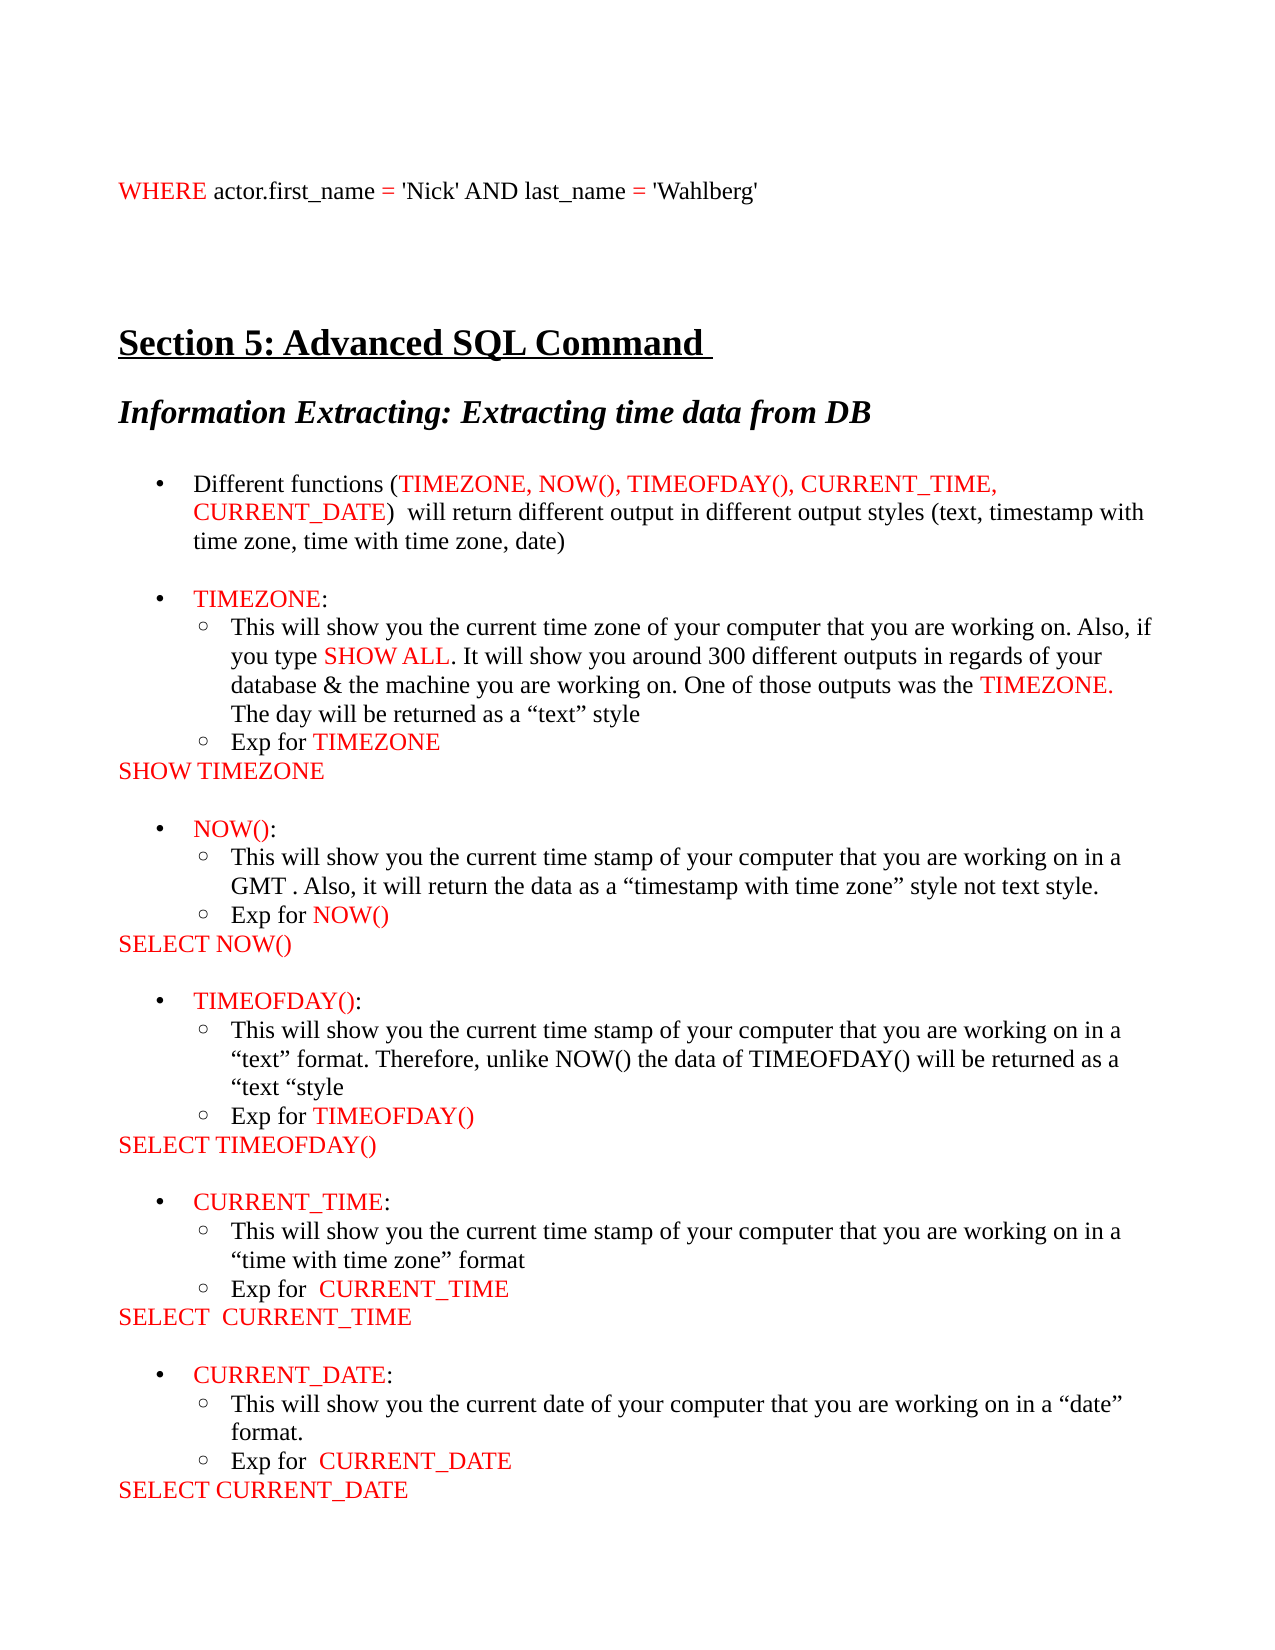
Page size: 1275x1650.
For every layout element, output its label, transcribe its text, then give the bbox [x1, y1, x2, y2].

text SELECT NOW() [118, 929, 1157, 957]
text Information Extracting: Extracting time data from DB [118, 392, 1157, 430]
list This will show you the current time stamp of your computer that you are working on in a “time with time zone” format [193, 1216, 1157, 1274]
text SELECT CURRENT_DATE [118, 1475, 1157, 1504]
list This will show you the current time stamp of your computer that you are working on in a “text” format. Therefore, unlike NOW() the data of TIMEOFDAY() will be returned as a “text “style [193, 1015, 1157, 1101]
list Exp for CURRENT_TIME [193, 1274, 1157, 1302]
list This will show you the current time stamp of your computer that you are working on in a GMT . Also, it will return the data as a “timestamp with time zone” style not text style. [193, 842, 1157, 900]
list Exp for CURRENT_DATE [193, 1446, 1157, 1475]
list TIMEOFDAY(): [156, 986, 1157, 1015]
text SHOW TIMEZONE [118, 756, 1157, 785]
list NOW(): [156, 814, 1157, 842]
list Different functions (TIMEZONE, NOW(), TIMEOFDAY(), CURRENT_TIME, CURRENT_DATE) will return different output in different output styles (text, timestamp with time zone, time with time zone, date) [156, 469, 1157, 555]
list TIMEZONE: [156, 584, 1157, 612]
list This will show you the current date of your computer that you are working on in a “date” format. [193, 1389, 1157, 1446]
list This will show you the current time zone of your computer that you are working on. Also, if you type SHOW ALL. It will show you around 300 different outputs in regards of your database & the machine you are working on. One of those outputs was the TIMEZONE. The day will be returned as a “text” style [193, 612, 1157, 727]
text Section 5: Advanced SQL Command [118, 320, 1157, 363]
list Exp for TIMEOFDAY() [193, 1101, 1157, 1130]
list Exp for NOW() [193, 900, 1157, 929]
list CURRENT_TIME: [156, 1187, 1157, 1216]
list CURRENT_DATE: [156, 1360, 1157, 1389]
text SELECT CURRENT_TIME [118, 1302, 1157, 1331]
text SELECT TIMEOFDAY() [118, 1130, 1157, 1159]
list Exp for TIMEZONE [193, 727, 1157, 756]
text WHERE actor.first_name = 'Nick' AND last_name = 'Wahlberg' [118, 176, 1157, 205]
